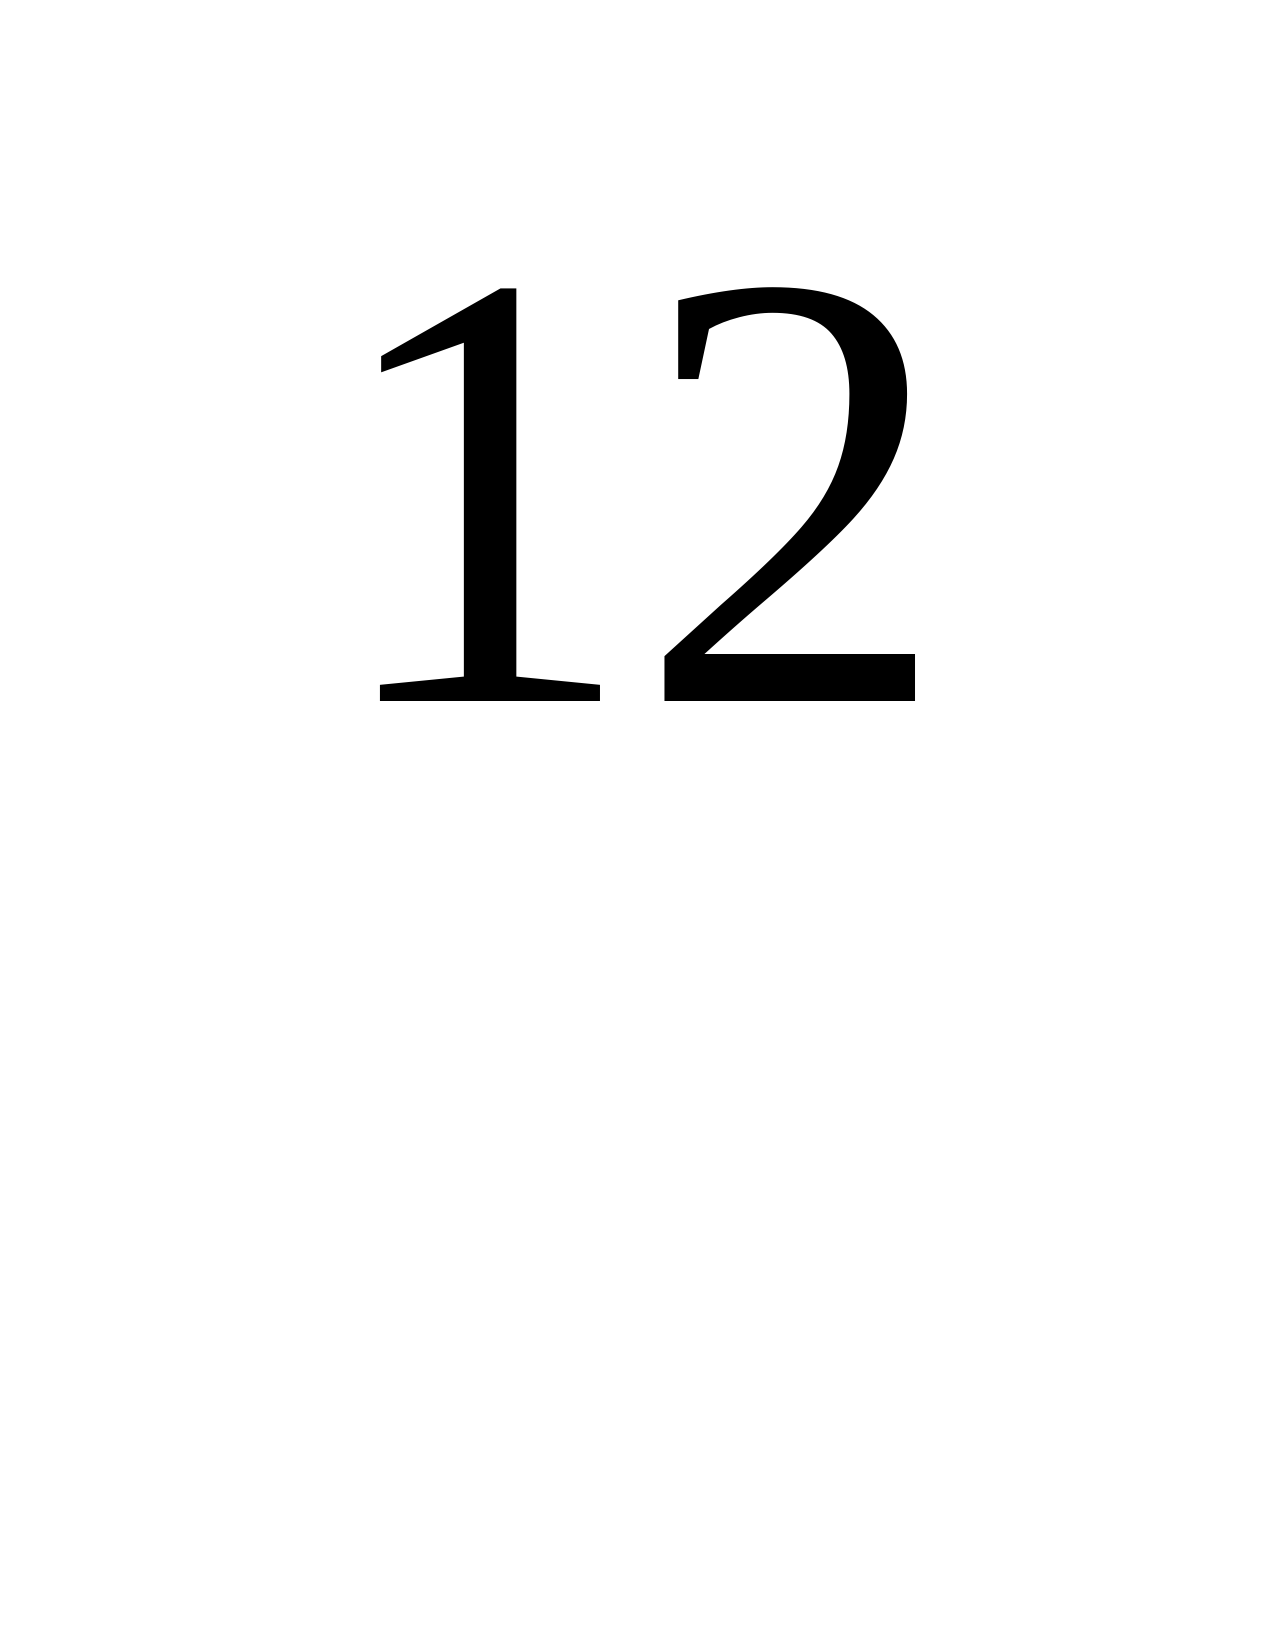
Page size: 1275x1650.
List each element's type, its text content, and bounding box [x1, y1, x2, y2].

text 12 [118, 118, 1157, 837]
